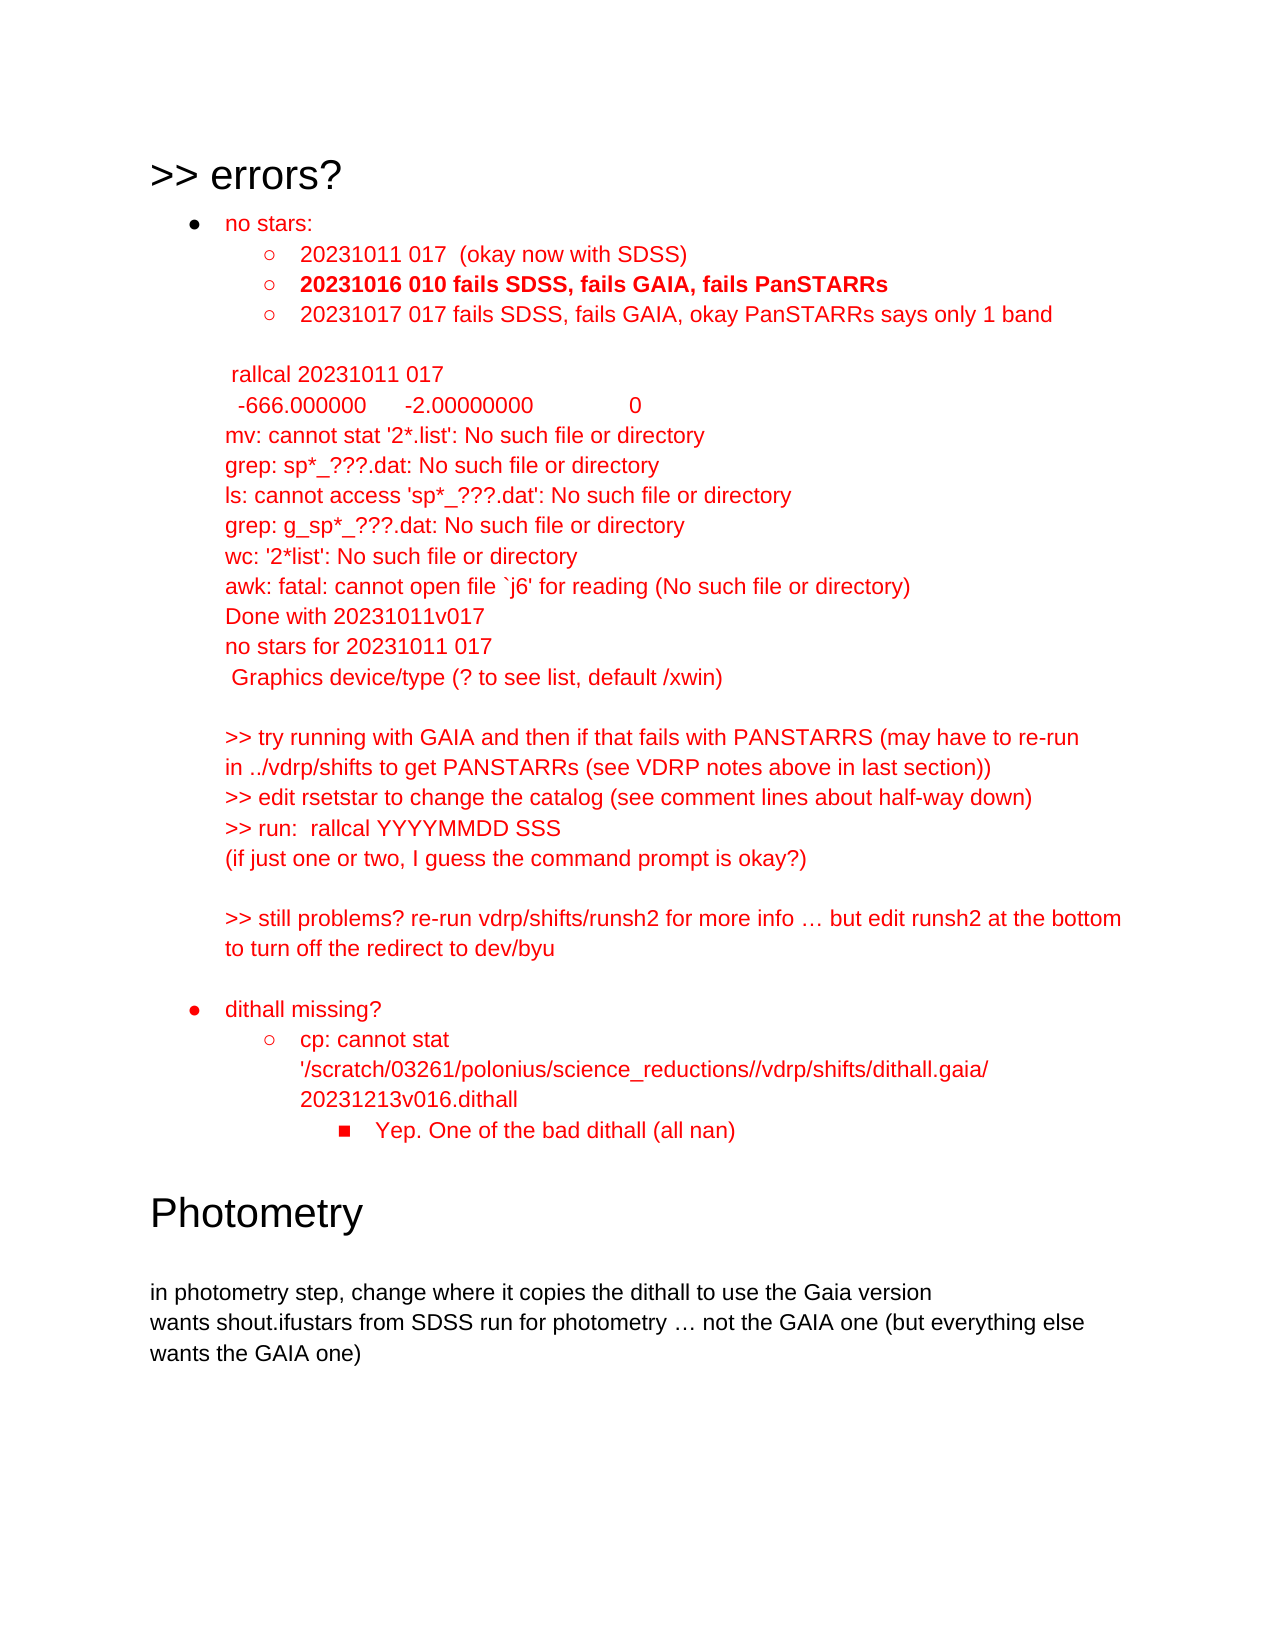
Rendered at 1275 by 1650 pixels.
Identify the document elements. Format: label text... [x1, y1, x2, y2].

subtitle Photometry [150, 1188, 1125, 1236]
text >> run: rallcal YYYYMMDD SSS (if just one or two, I guess the command prompt is okay?) [225, 814, 1125, 871]
text >> still problems? re-run vdrp/shifts/runsh2 for more info … but edit runsh2 at the bottom to turn off the redirect to dev/byu [225, 905, 1125, 962]
text Graphics device/type (? to see list, default /xwin) [225, 663, 1125, 690]
text in photometry step, change where it copies the dithall to use the Gaia version [150, 1279, 1125, 1306]
text grep: g_sp*_???.dat: No such file or directory [225, 512, 1125, 539]
text awk: fatal: cannot open file `j6' for reading (No such file or directory) [225, 573, 1125, 599]
text grep: sp*_???.dat: No such file or directory [225, 452, 1125, 478]
list 20231017 017 fails SDSS, fails GAIA, okay PanSTARRs says only 1 band [262, 301, 1125, 327]
text ls: cannot access 'sp*_???.dat': No such file or directory [225, 482, 1125, 509]
text Done with 20231011v017 [225, 603, 1125, 629]
list cp: cannot stat '/scratch/03261/polonius/science_reductions//vdrp/shifts/dithall.gaia/20231213v016.dithall [262, 1026, 1125, 1113]
text >> try running with GAIA and then if that fails with PANSTARRS (may have to re-run in ../vdrp/shifts to get PANSTARRs (see VDRP notes above in last section)) >> edit rsetstar to change the catalog (see comment lines about half-way down) [225, 724, 1125, 811]
list 20231011 017 (okay now with SDSS) [262, 241, 1125, 267]
list Yep. One of the bad dithall (all nan) [337, 1117, 1125, 1143]
text -666.000000 -2.00000000 0 [225, 392, 1125, 418]
list dithall missing? [187, 996, 1125, 1022]
text no stars for 20231011 017 [225, 633, 1125, 660]
subtitle >> errors? [150, 150, 1125, 198]
text rallcal 20231011 017 [225, 361, 1125, 388]
list no stars: [187, 210, 1125, 237]
list 20231016 010 fails SDSS, fails GAIA, fails PanSTARRs [262, 271, 1125, 297]
text mv: cannot stat '2*.list': No such file or directory [225, 422, 1125, 448]
text wants shout.ifustars from SDSS run for photometry … not the GAIA one (but everything else wants the GAIA one) [150, 1309, 1125, 1366]
text wc: '2*list': No such file or directory [225, 543, 1125, 569]
